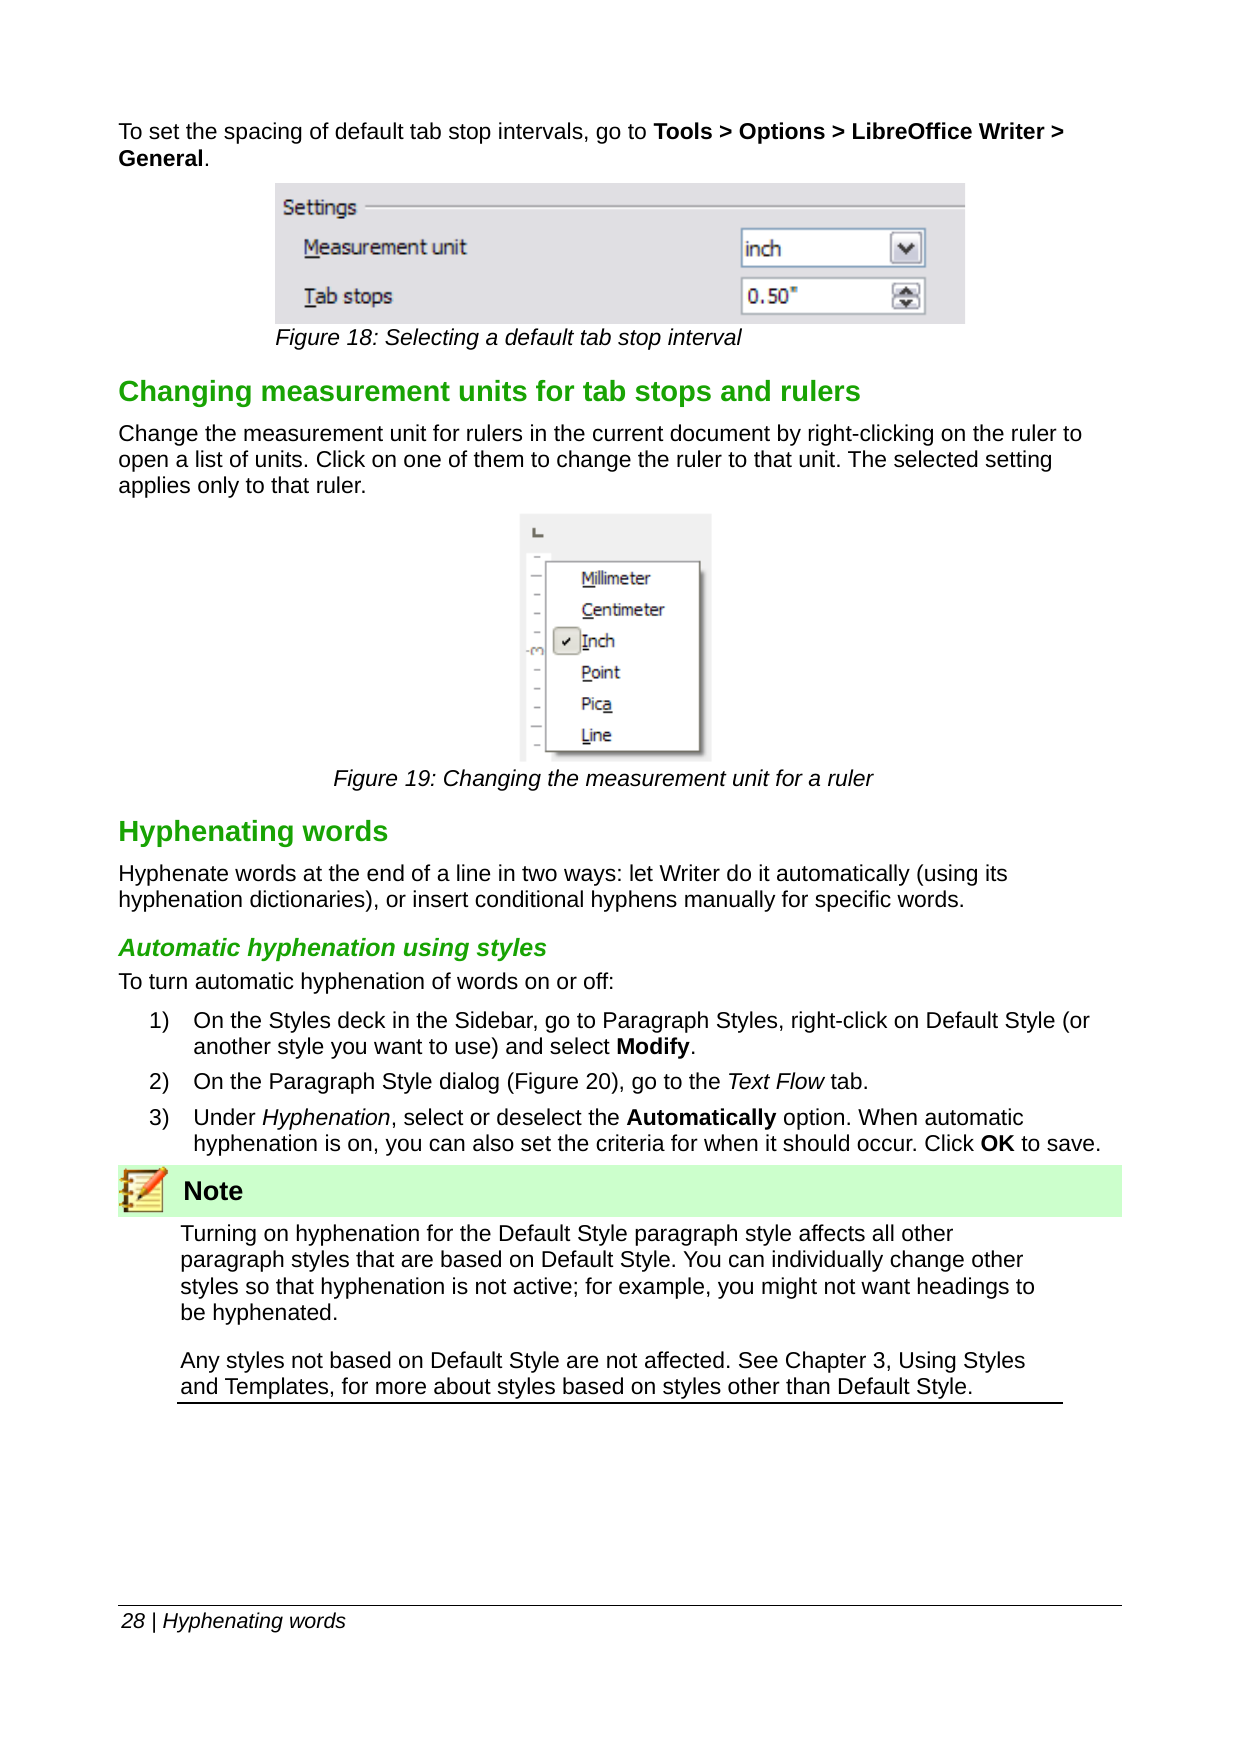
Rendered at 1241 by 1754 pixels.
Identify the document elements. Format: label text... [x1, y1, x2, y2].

text Figure 19: Changing the measurement unit for a ruler [333, 511, 907, 791]
list On the Paragraph Style dialog (Figure 20), go to the Text Flow tab. [169, 1068, 1122, 1094]
text Change the measurement unit for rulers in the current document by right-clicking on the ruler to open a list of units. Click on one of them to change the ruler to that unit. The selected setting applies only to that ruler. [118, 420, 1122, 499]
subtitle Automatic hyphenation using styles [118, 933, 1122, 962]
picture [517, 511, 715, 765]
picture [275, 183, 966, 324]
list Under Hyphenation, select or deselect the Automatically option. When automatic hyphenation is on, you can also set the criteria for when it should occur. Click OK to save. [169, 1103, 1122, 1156]
text Turning on hyphenation for the Default Style paragraph style affects all other paragraph styles that are based on Default Style. You can individually change other styles so that hyphenation is not active; for example, you might not want headings to be hyphenated. [177, 1217, 1063, 1326]
picture [119, 1165, 170, 1216]
subtitle Note [118, 1165, 1122, 1217]
subtitle Hyphenating words [118, 814, 1122, 848]
text Figure 18: Selecting a default tab stop interval [275, 324, 965, 350]
text To set the spacing of default tab stop intervals, go to Tools > Options > LibreOffice Writer > General. [118, 118, 1122, 171]
subtitle Changing measurement units for tab stops and rulers [118, 374, 1122, 408]
text Hyphenate words at the end of a line in two ways: let Writer do it automatically (using its hyphenation dictionaries), or insert conditional hyphens manually for specific words. [118, 860, 1122, 912]
text Any styles not based on Default Style are not affected. See Chapter 3, Using Styles and Templates, for more about styles based on styles other than Default Style. [177, 1343, 1063, 1402]
list On the Styles deck in the Sidebar, go to Paragraph Styles, right-click on Default Style (or another style you want to use) and select Modify. [169, 1007, 1122, 1059]
list To turn automatic hyphenation of words on or off: [118, 968, 1122, 994]
